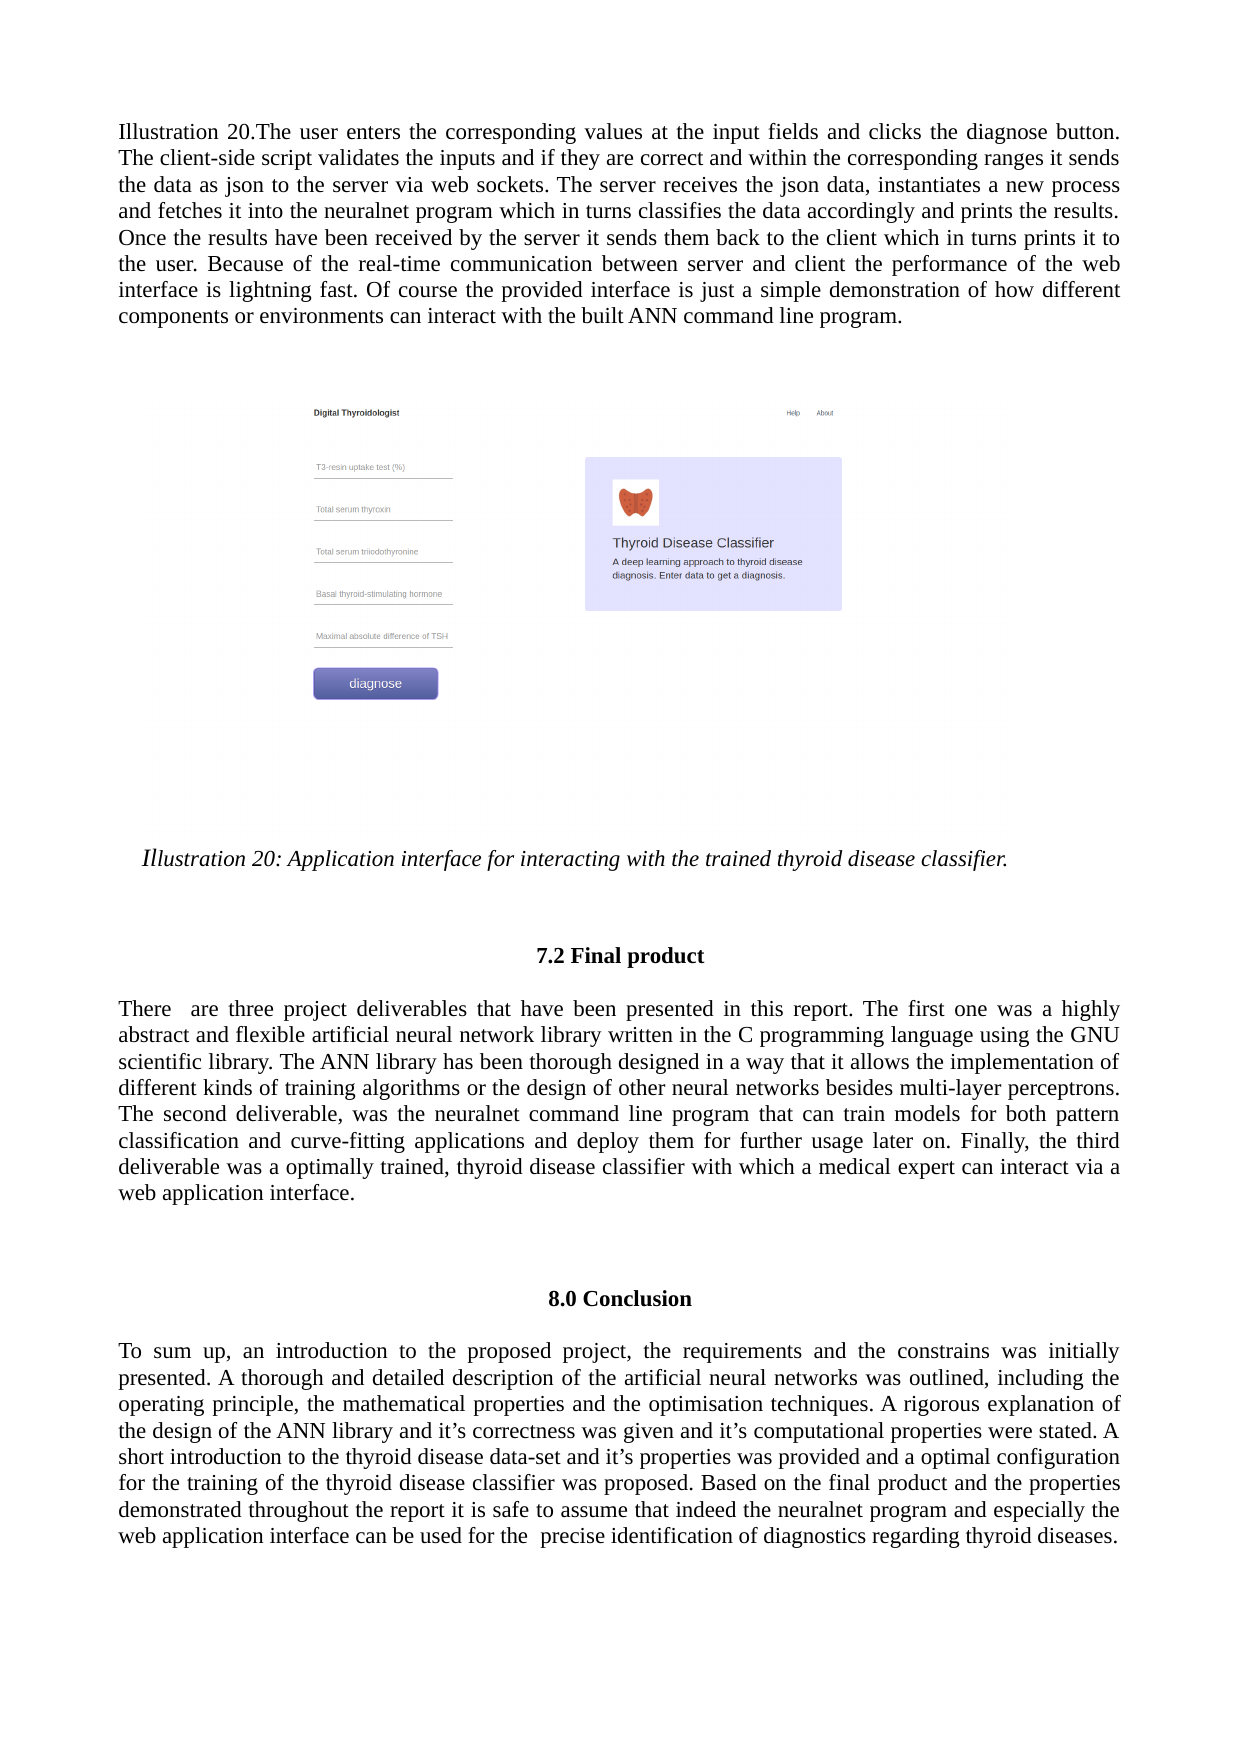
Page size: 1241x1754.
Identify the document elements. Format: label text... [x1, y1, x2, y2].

text Illustration 20: Application interface for interacting with the trained thyroid disease classifier. [142, 844, 1013, 872]
picture [141, 397, 1014, 844]
text 7.2 Final product [118, 942, 1122, 969]
text Illustration 20.The user enters the corresponding values at the input fields and clicks the diagnose button. The client-side script validates the inputs and if they are correct and within the corresponding ranges it sends the data as json to the server via web sockets. The server receives the json data, instantiates a new process and fetches it into the neuralnet program which in turns classifies the data accordingly and prints the results. Once the results have been received by the server it sends them back to the client which in turns prints it to the user. Because of the real-time communication between server and client the performance of the web interface is lightning fast. Of course the provided interface is just a simple demonstration of how different components or environments can interact with the built ANN command line program. [118, 118, 1122, 329]
text 8.0 Conclusion [118, 1285, 1122, 1311]
text There are three project deliverables that have been presented in this report. The first one was a highly abstract and flexible artificial neural network library written in the C programming language using the GNU scientific library. The ANN library has been thorough designed in a way that it allows the implementation of different kinds of training algorithms or the design of other neural networks besides multi-layer perceptrons. The second deliverable, was the neuralnet command line program that can train models for both pattern classification and curve-fitting applications and deploy them for further usage later on. Finally, the third deliverable was a optimally trained, thyroid disease classifier with which a medical expert can interact via a web application interface. [118, 995, 1122, 1206]
text To sum up, an introduction to the proposed project, the requirements and the constrains was initially presented. A thorough and detailed description of the artificial neural networks was outlined, including the operating principle, the mathematical properties and the optimisation techniques. A rigorous explanation of the design of the ANN library and it’s correctness was given and it’s computational properties were stated. A short introduction to the thyroid disease data-set and it’s properties was provided and a optimal configuration for the training of the thyroid disease classifier was proposed. Based on the final product and the properties demonstrated throughout the report it is safe to assume that indeed the neuralnet program and especially the web application interface can be used for the precise identification of diagnostics regarding thyroid diseases. [118, 1338, 1122, 1548]
